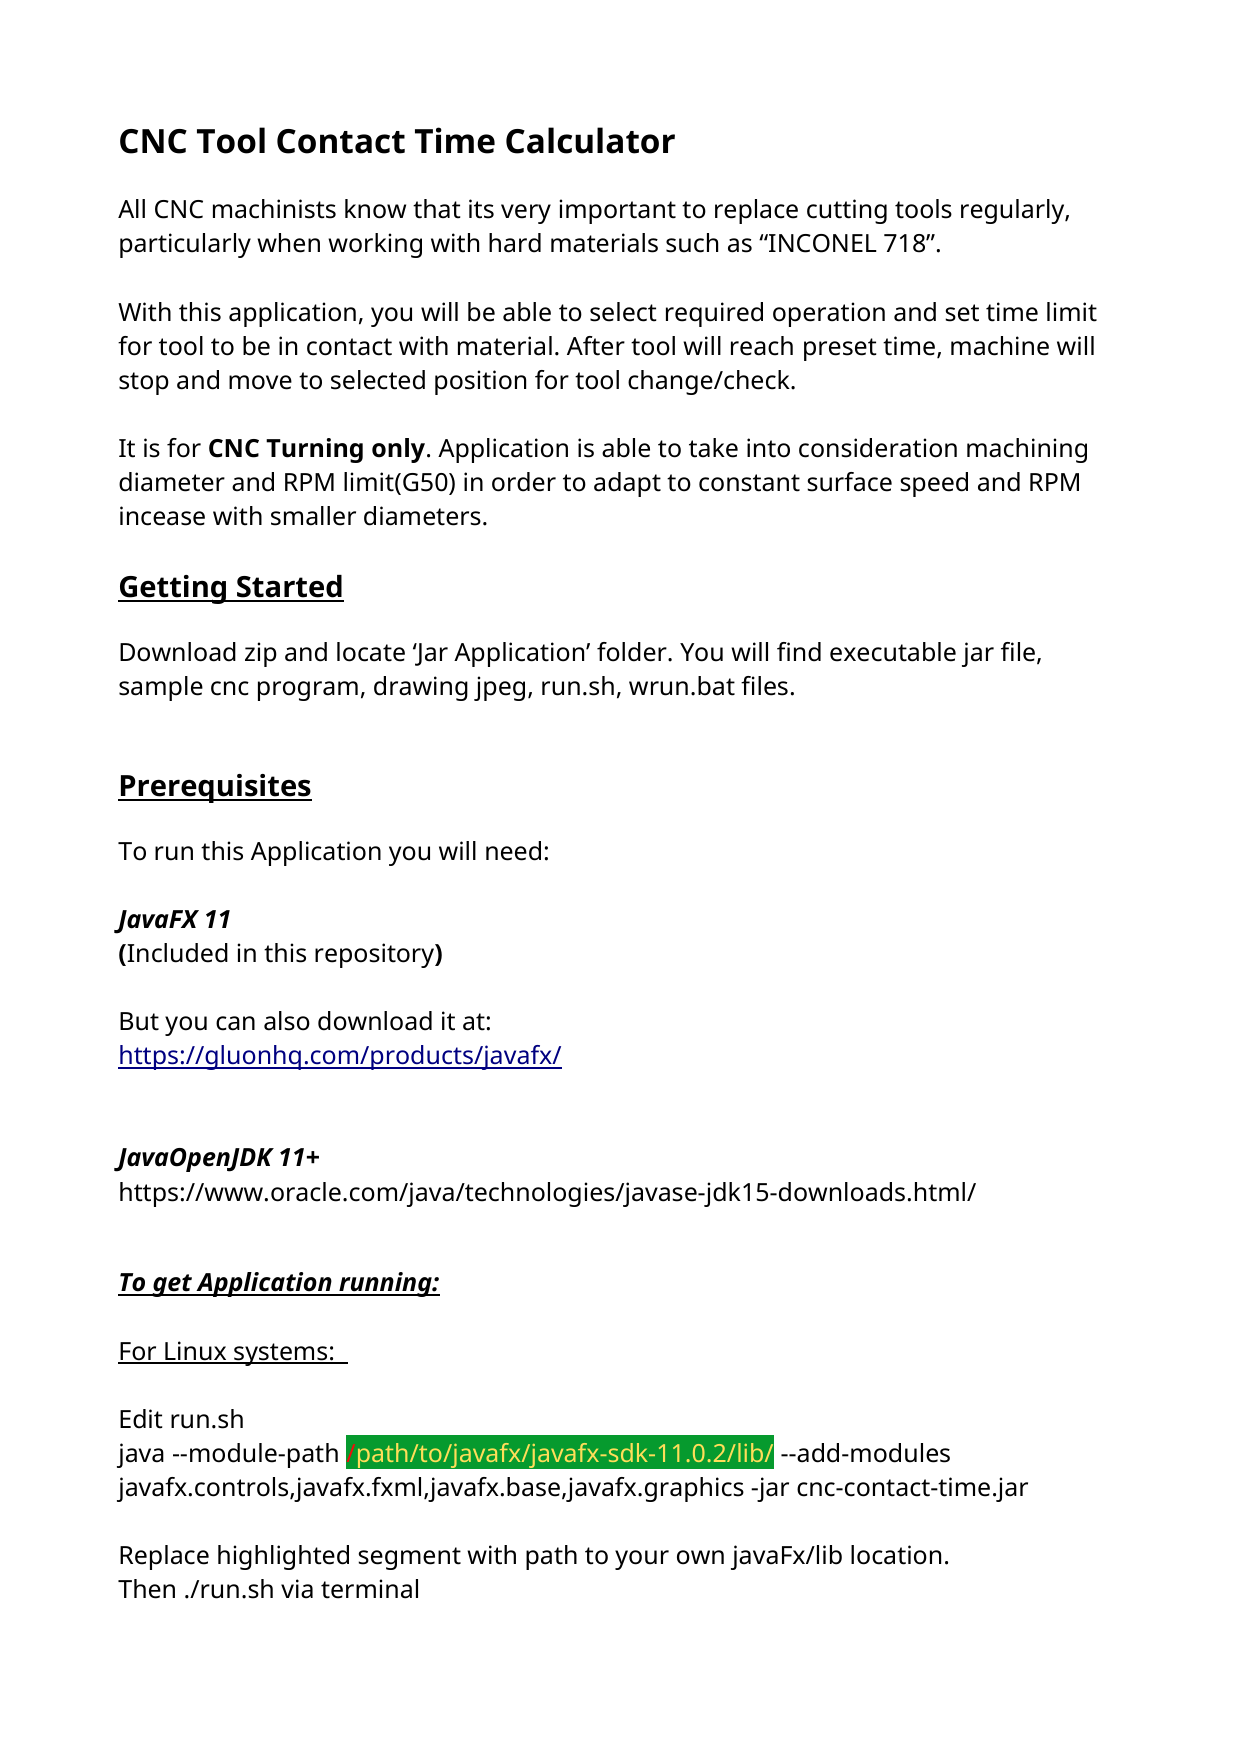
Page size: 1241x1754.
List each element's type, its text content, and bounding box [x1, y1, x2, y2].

text To run this Application you will need: [118, 833, 1122, 868]
text Then ./run.sh via terminal [118, 1572, 1122, 1606]
text With this application, you will be able to select required operation and set time limit for tool to be in contact with material. After tool will reach preset time, machine will stop and move to selected position for tool change/check. [118, 294, 1122, 396]
text It is for CNC Turning only. Application is able to take into consideration machining diameter and RPM limit(G50) in order to adapt to constant surface speed and RPM incease with smaller diameters. [118, 430, 1122, 533]
text All CNC machinists know that its very important to replace cutting tools regularly, particularly when working with hard materials such as “INCONEL 718”. [118, 192, 1122, 260]
text https://www.oracle.com/java/technologies/javase-jdk15-downloads.html/ [118, 1174, 1122, 1208]
text But you can also download it at: [118, 1004, 1122, 1038]
text To get Application running: [118, 1265, 1122, 1299]
text Download zip and locate ‘Jar Application’ folder. You will find executable jar file, sample cnc program, drawing jpeg, run.sh, wrun.bat files. [118, 635, 1122, 703]
text JavaOpenJDK 11+ [118, 1140, 1122, 1174]
text For Linux systems: [118, 1333, 1122, 1367]
text Edit run.sh [118, 1401, 1122, 1435]
text https://gluonhq.com/products/javafx/ [118, 1038, 1122, 1072]
text java --module-path /path/to/javafx/javafx-sdk-11.0.2/lib/ --add-modules javafx.controls,javafx.fxml,javafx.base,javafx.graphics -jar cnc-contact-time.jar [118, 1435, 1122, 1503]
text (Included in this repository) [118, 936, 1122, 970]
text Prerequisites [118, 765, 1122, 805]
text Replace highlighted segment with path to your own javaFx/lib location. [118, 1538, 1122, 1572]
text CNC Tool Contact Time Calculator [118, 118, 1122, 163]
text JavaFX 11 [118, 902, 1122, 936]
text Getting Started [118, 567, 1122, 606]
